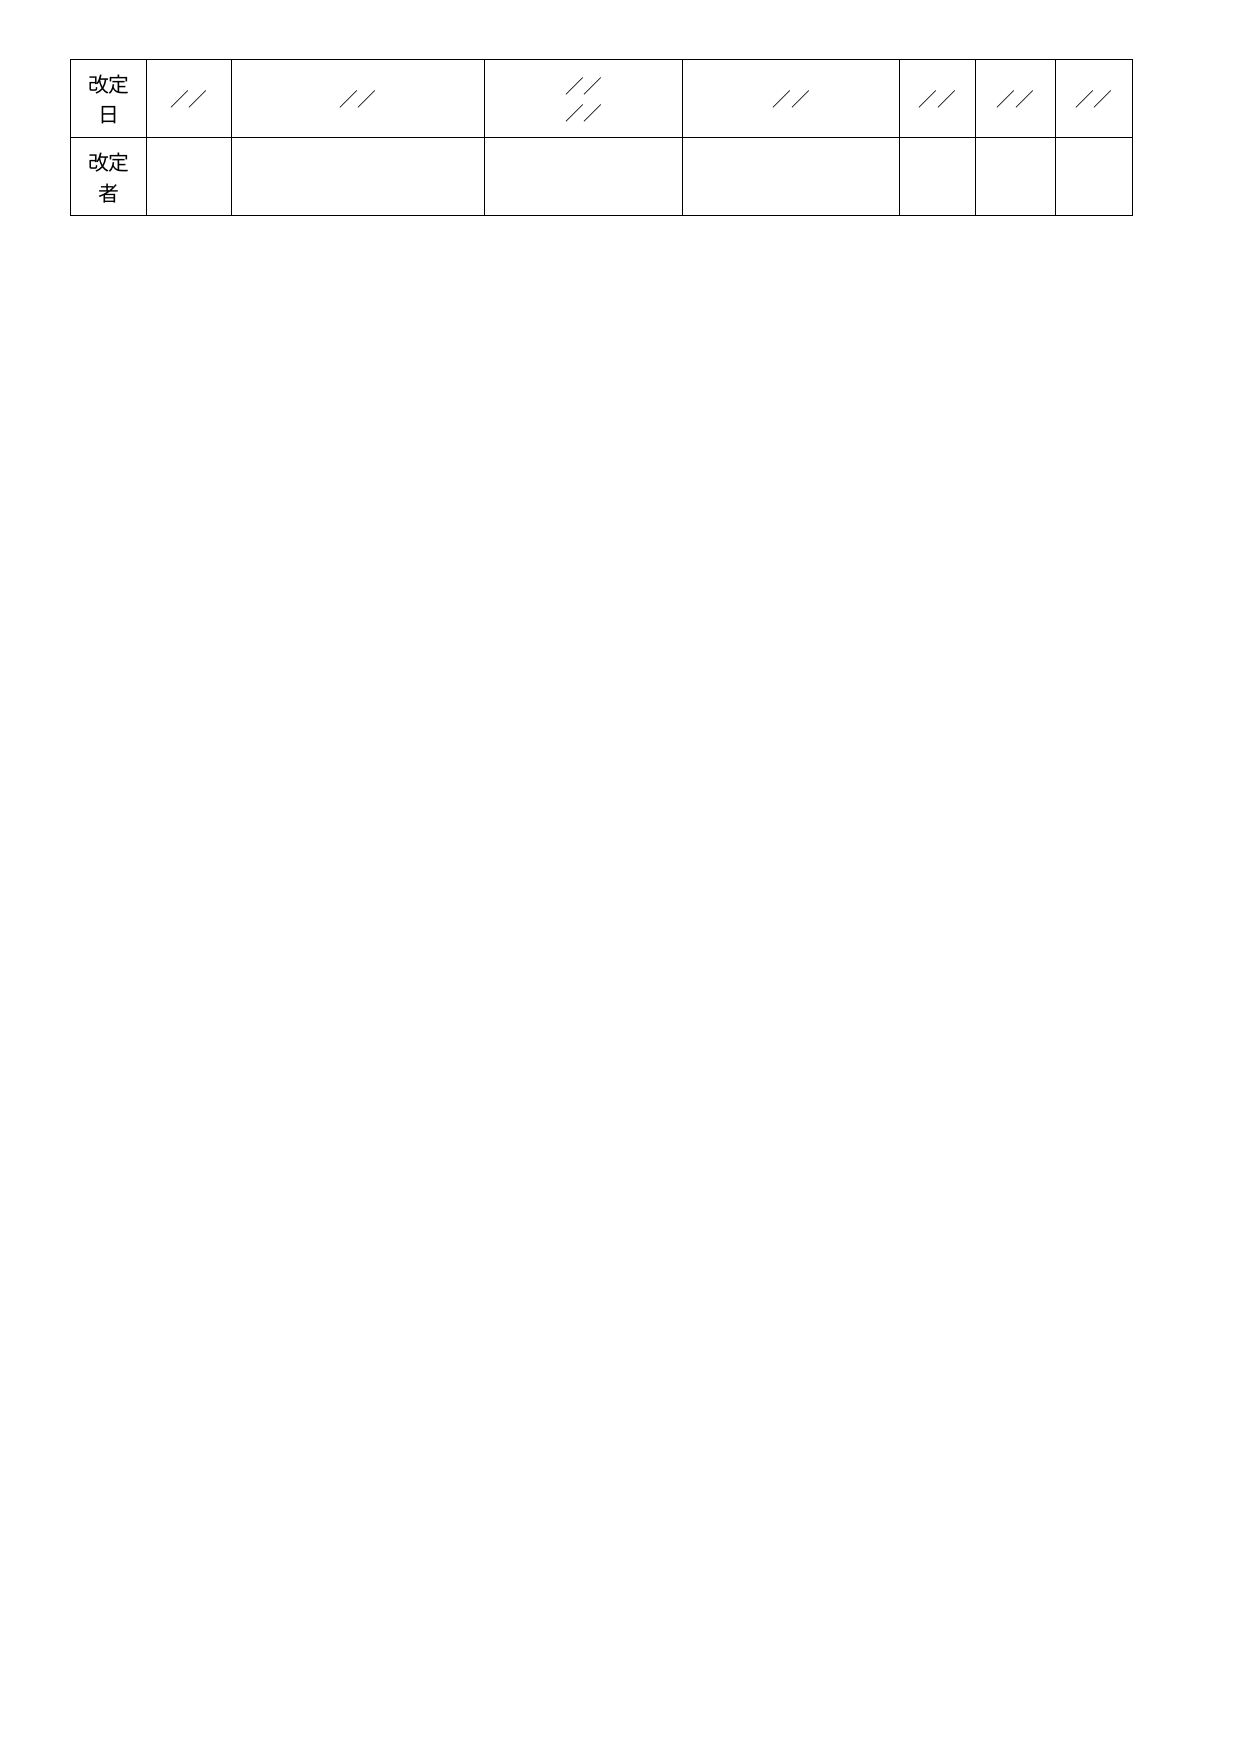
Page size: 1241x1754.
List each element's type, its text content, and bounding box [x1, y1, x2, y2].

table_cell [976, 138, 1055, 215]
table_cell [485, 138, 682, 215]
table_cell ／／ [232, 60, 484, 137]
table_cell ／／ ／／ [485, 60, 682, 137]
table_cell [900, 138, 975, 215]
table_cell [683, 138, 899, 215]
table_cell ／／ [976, 60, 1055, 137]
table_cell ／／ [147, 60, 231, 137]
table_cell 改定日 [71, 60, 146, 137]
table_cell ／／ [683, 60, 899, 137]
table_cell [232, 138, 484, 215]
table_cell [1056, 138, 1132, 215]
table_cell [147, 138, 231, 215]
table_cell ／／ [1056, 60, 1132, 137]
table_cell ／／ [900, 60, 975, 137]
table_cell 改定者 [71, 138, 146, 215]
